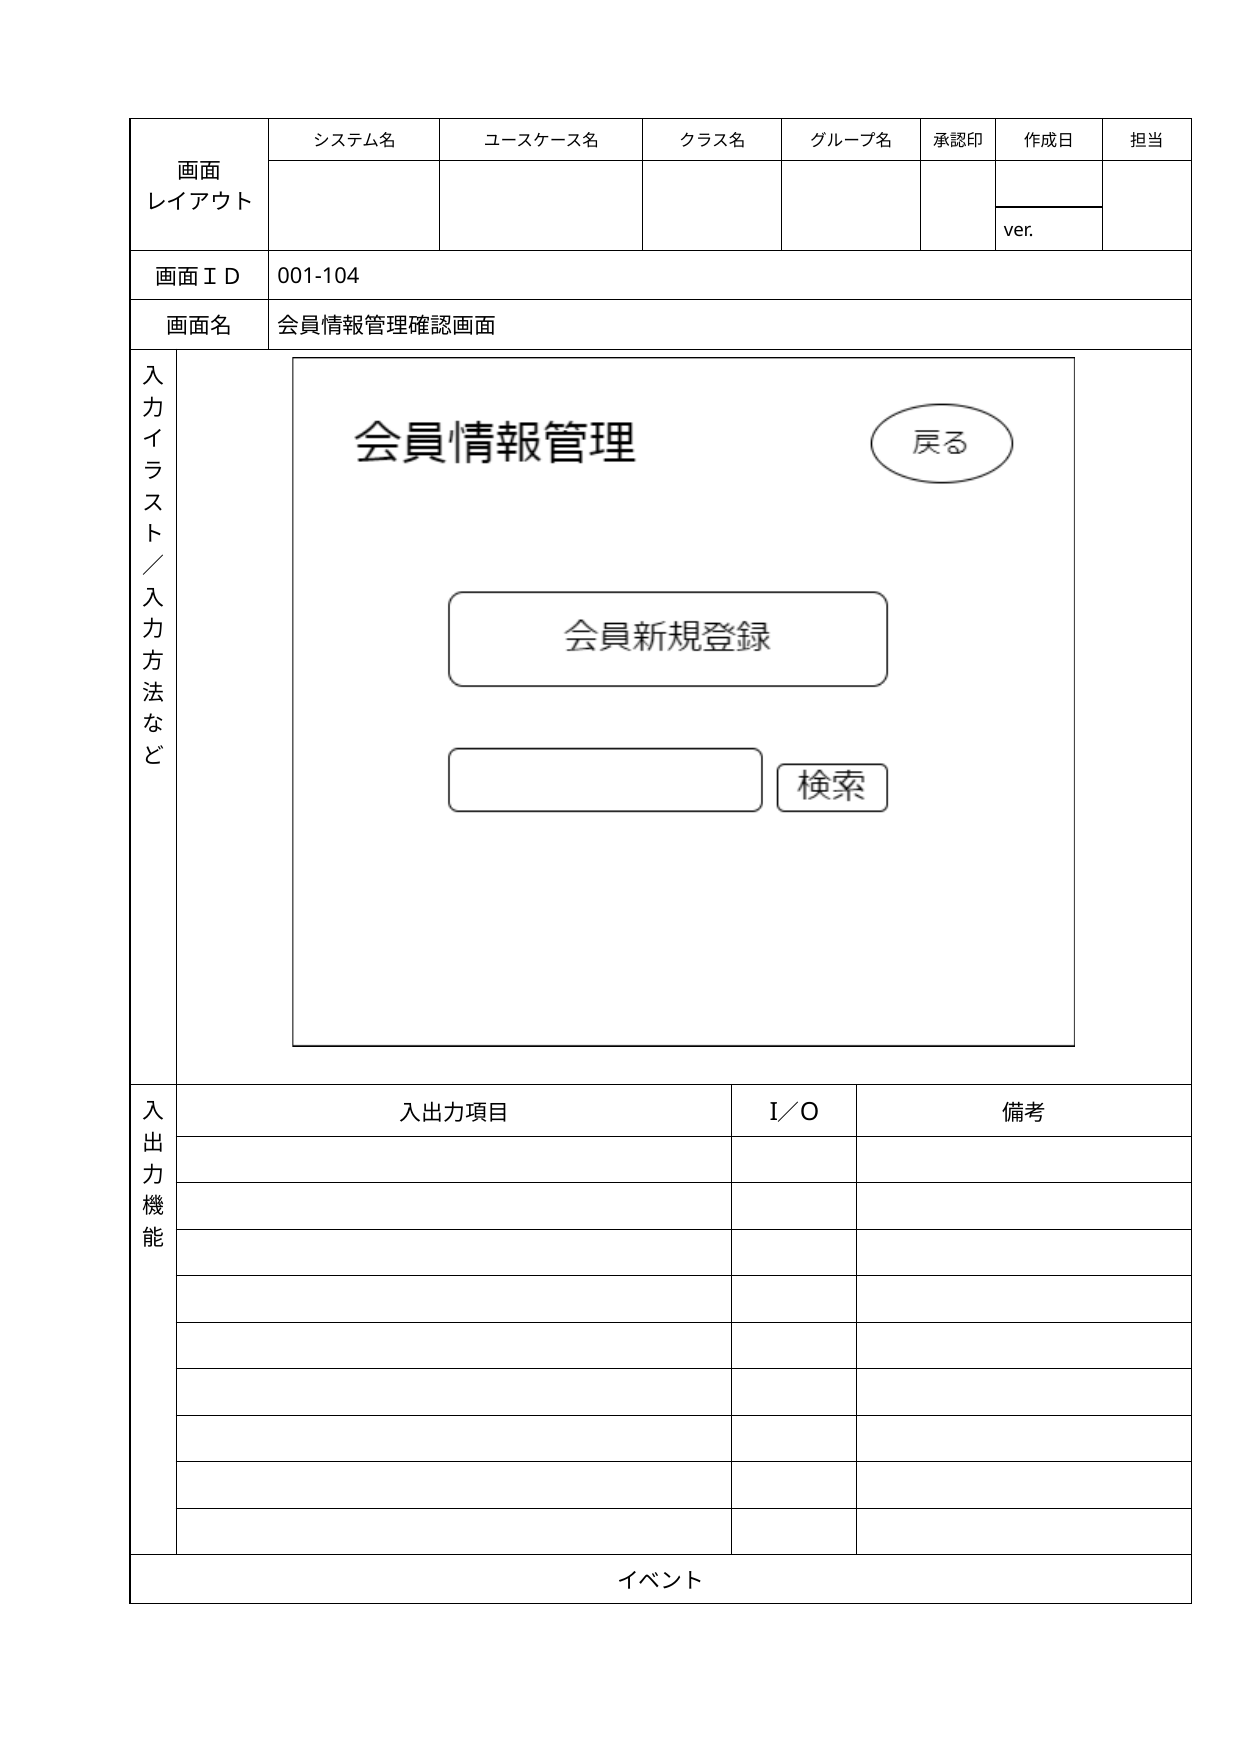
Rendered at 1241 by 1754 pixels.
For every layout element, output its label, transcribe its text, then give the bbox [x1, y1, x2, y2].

table_cell [177, 1509, 731, 1554]
table_cell 備考 [857, 1085, 1191, 1136]
table_cell [440, 161, 642, 250]
table_cell 入出力機能 [131, 1085, 176, 1554]
table_cell [177, 1230, 731, 1275]
table_cell [177, 1416, 731, 1461]
table_cell [177, 1137, 731, 1182]
table_cell [732, 1230, 856, 1275]
table_header グループ名 [782, 119, 920, 160]
table_cell [732, 1137, 856, 1182]
table_cell [857, 1323, 1191, 1368]
table_header 画面 レイアウト [131, 119, 268, 250]
table_cell [269, 161, 439, 250]
table_cell [857, 1137, 1191, 1182]
table_cell [177, 1323, 731, 1368]
table_cell [857, 1230, 1191, 1275]
table_cell [996, 161, 1102, 206]
table_cell [177, 1462, 731, 1507]
table_header 担当 [1103, 119, 1191, 160]
table_cell [857, 1509, 1191, 1554]
table_cell I／O [732, 1085, 856, 1136]
table_cell [732, 1323, 856, 1368]
table_cell ver. [996, 208, 1102, 250]
table_cell [732, 1276, 856, 1322]
table_cell [732, 1509, 856, 1554]
table_cell 入力イラスト／入力方法など [131, 350, 176, 1084]
table_cell [732, 1369, 856, 1414]
table_cell [857, 1183, 1191, 1229]
table_header ユースケース名 [440, 119, 642, 160]
table_cell 画面ＩＤ [131, 251, 268, 299]
table_cell [732, 1183, 856, 1229]
table_cell [857, 1276, 1191, 1322]
table_header 作成日 [996, 119, 1102, 160]
table_cell [857, 1416, 1191, 1461]
table_cell [782, 161, 920, 250]
table_cell [732, 1462, 856, 1507]
table_header システム名 [269, 119, 439, 160]
table_cell [177, 1276, 731, 1322]
table_cell [177, 1369, 731, 1414]
table_cell [177, 1183, 731, 1229]
table_cell 画面名 [131, 300, 268, 348]
table_cell 入出力項目 [177, 1085, 731, 1136]
table_cell [643, 161, 781, 250]
table_header クラス名 [643, 119, 781, 160]
table_header 承認印 [921, 119, 995, 160]
table_cell [921, 161, 995, 250]
table_cell 会員情報管理確認画面 [269, 300, 1191, 348]
table_cell [1103, 161, 1191, 250]
picture [292, 357, 1075, 1047]
table_cell 001-104 [269, 251, 1191, 299]
table_cell [857, 1369, 1191, 1414]
table_cell [857, 1462, 1191, 1507]
table_cell [177, 350, 1191, 1084]
table_cell イベント [131, 1555, 1191, 1603]
table_cell [732, 1416, 856, 1461]
